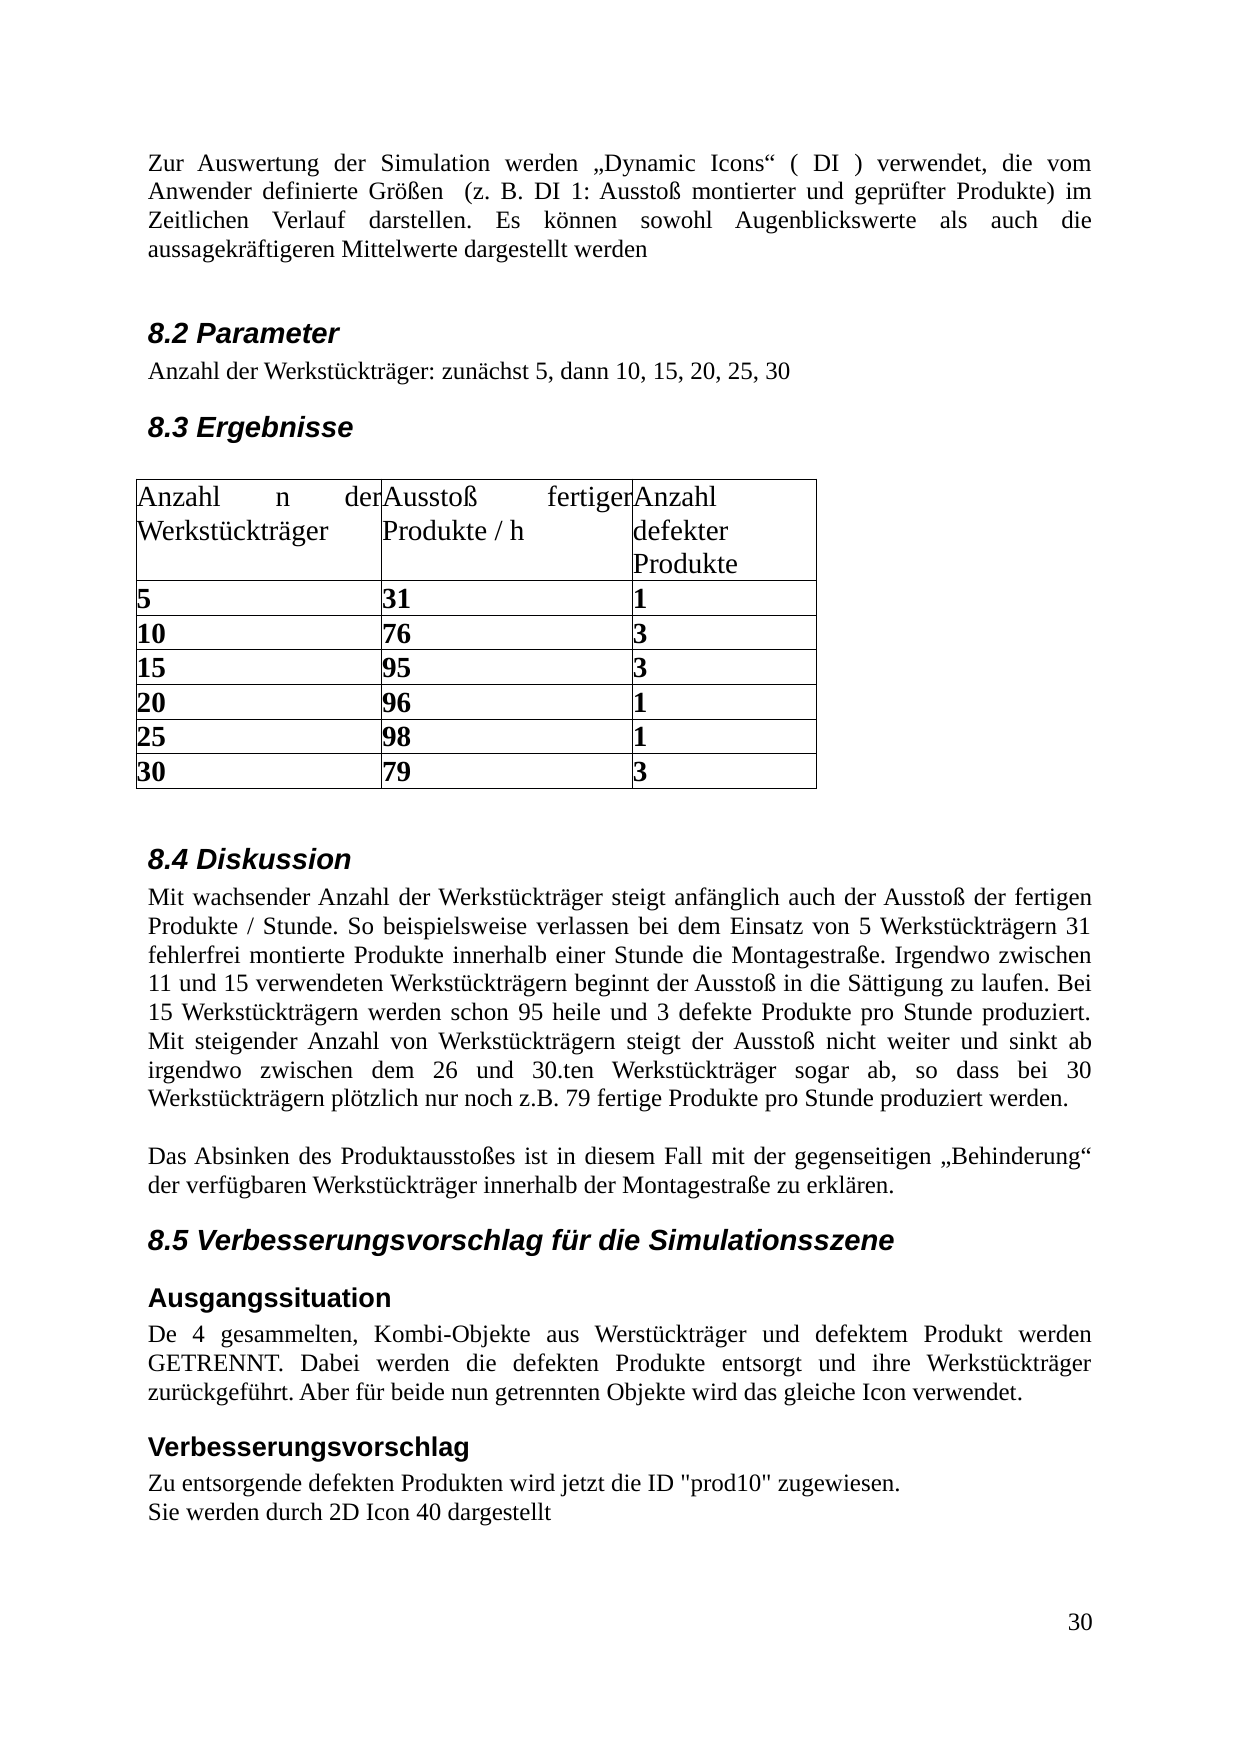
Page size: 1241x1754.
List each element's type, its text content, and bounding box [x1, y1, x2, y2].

text Anzahl der Werkstückträger: zunächst 5, dann 10, 15, 20, 25, 30 [148, 356, 1093, 385]
text Das Absinken des Produktausstoßes ist in diesem Fall mit der gegenseitigen „Behinderung“ der verfügbaren Werkstückträger innerhalb der Montagestraße zu erklären. [148, 1141, 1093, 1198]
table_cell 15 [137, 650, 381, 684]
text Zu entsorgende defekten Produkten wird jetzt die ID "prod10" zugewiesen. [148, 1468, 1093, 1497]
table_header Anzahl n der Werkstückträger [137, 480, 381, 580]
table_cell 1 [633, 720, 816, 753]
table_cell 10 [137, 616, 381, 649]
table_cell 25 [137, 720, 381, 753]
table_cell 76 [382, 616, 632, 649]
table_cell 96 [382, 685, 632, 718]
table_cell 98 [382, 720, 632, 753]
table_header Ausstoß fertiger Produkte / h [382, 480, 632, 580]
table_cell 1 [633, 685, 816, 718]
table_cell 30 [137, 754, 381, 788]
table_cell 31 [382, 581, 632, 615]
table_cell 79 [382, 754, 632, 788]
subtitle 8.5 Verbesserungsvorschlag für die Simulationsszene [148, 1223, 1093, 1257]
table_cell 1 [633, 581, 816, 615]
subtitle 8.2 Parameter [148, 316, 1093, 350]
table_cell 3 [633, 616, 816, 649]
table_cell 3 [633, 650, 816, 684]
text Zur Auswertung der Simulation werden „Dynamic Icons“ ( DI ) verwendet, die vom Anwender definierte Größen (z. B. DI 1: Ausstoß montierter und geprüfter Produkte) im Zeitlichen Verlauf darstellen. Es können sowohl Augenblickswerte als auch die aussagekräftigeren Mittelwerte dargestellt werden [148, 148, 1093, 263]
table_cell 95 [382, 650, 632, 684]
table_cell 20 [137, 685, 381, 718]
text De 4 gesammelten, Kombi-Objekte aus Werstückträger und defektem Produkt werden GETRENNT. Dabei werden die defekten Produkte entsorgt und ihre Werkstückträger zurückgeführt. Aber für beide nun getrennten Objekte wird das gleiche Icon verwendet. [148, 1319, 1093, 1406]
subtitle Verbesserungsvorschlag [148, 1431, 1093, 1462]
table_cell 3 [633, 754, 816, 788]
table_cell 5 [137, 581, 381, 615]
subtitle Ausgangssituation [148, 1282, 1093, 1313]
text Mit wachsender Anzahl der Werkstückträger steigt anfänglich auch der Ausstoß der fertigen Produkte / Stunde. So beispielsweise verlassen bei dem Einsatz von 5 Werkstückträgern 31 fehlerfrei montierte Produkte innerhalb einer Stunde die Montagestraße. Irgendwo zwischen 11 und 15 verwendeten Werkstückträgern beginnt der Ausstoß in die Sättigung zu laufen. Bei 15 Werkstückträgern werden schon 95 heile und 3 defekte Produkte pro Stunde produziert. Mit steigender Anzahl von Werkstückträgern steigt der Ausstoß nicht weiter und sinkt ab irgendwo zwischen dem 26 und 30.ten Werkstückträger sogar ab, so dass bei 30 Werkstückträgern plötzlich nur noch z.B. 79 fertige Produkte pro Stunde produziert werden. [148, 882, 1093, 1112]
subtitle 8.3 Ergebnisse [148, 410, 1093, 443]
text Sie werden durch 2D Icon 40 dargestellt [148, 1497, 1093, 1526]
table_header Anzahl defekter Produkte [633, 480, 816, 580]
subtitle 8.4 Diskussion [148, 842, 1093, 876]
